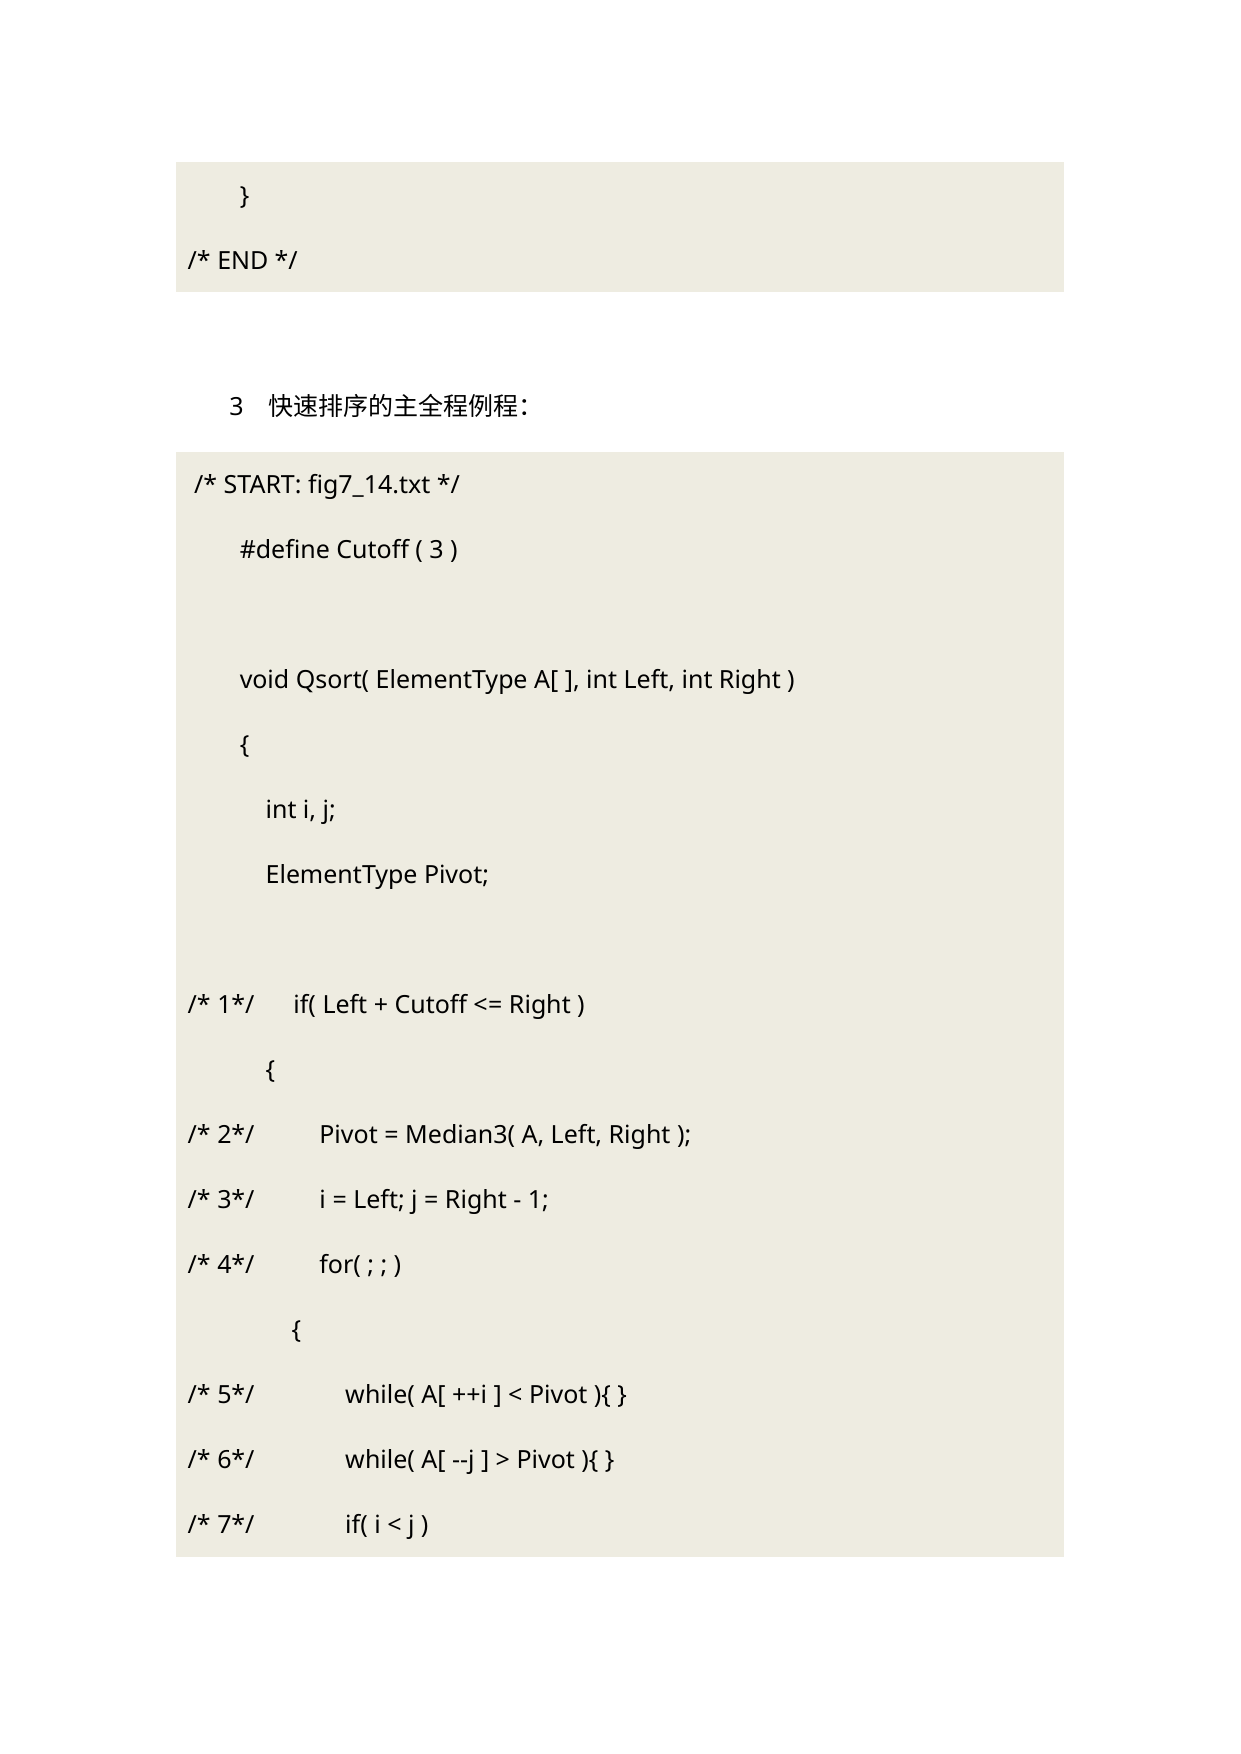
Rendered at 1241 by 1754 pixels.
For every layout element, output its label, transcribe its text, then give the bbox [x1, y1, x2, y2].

list 快速排序的主全程例程： [187, 372, 1053, 437]
table_header } /* END */ [176, 162, 1064, 292]
table_header /* START: fig7_14.txt */ #define Cutoff ( 3 ) void Qsort( ElementType A[ ], int Left, int Right ) { int i, j; ElementType Pivot; /* 1*/ if( Left + Cutoff <= Right ) { /* 2*/ Pivot = Median3( A, Left, Right ); /* 3*/ i = Left; j = Right - 1; /* 4*/ for( ; ; ) { /* 5*/ while( A[ ++i ] < Pivot ){ } /* 6*/ while( A[ --j ] > Pivot ){ } /* 7*/ if( i < j ) [176, 452, 1064, 1557]
